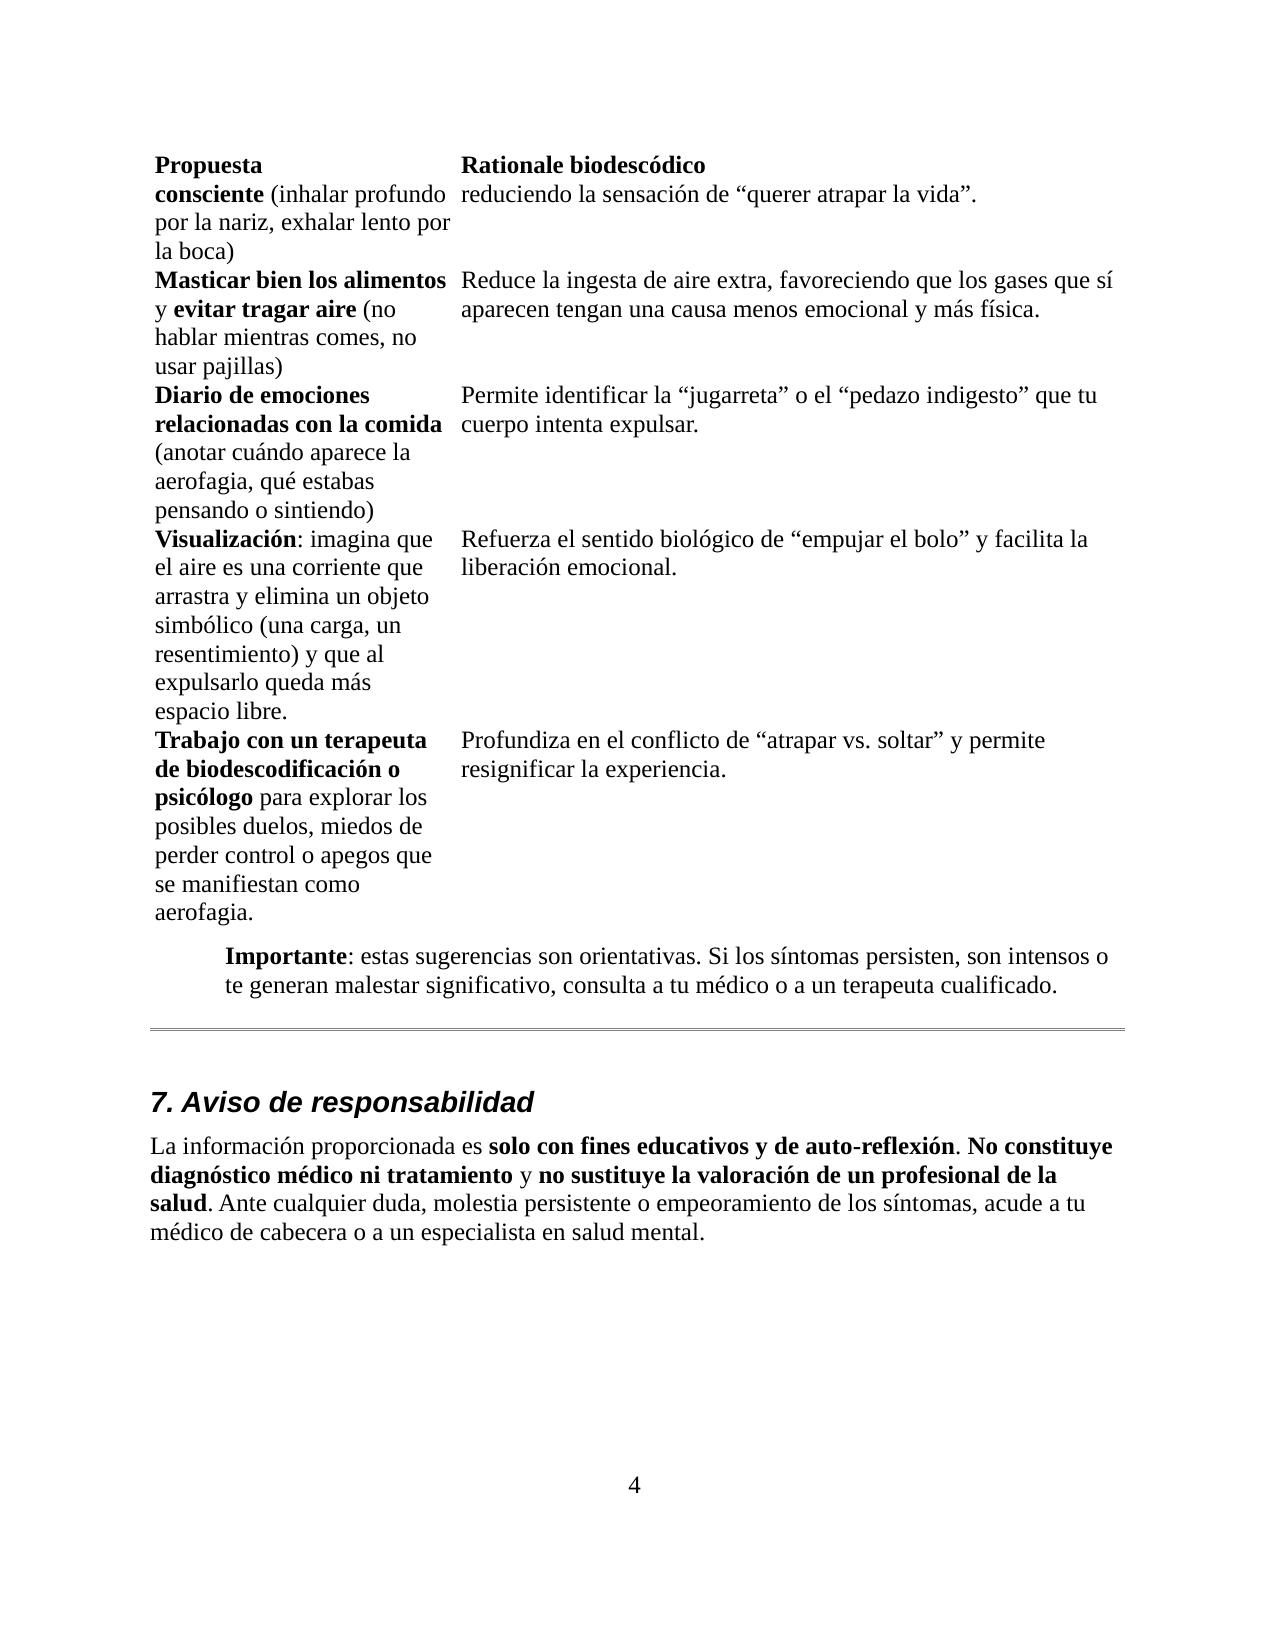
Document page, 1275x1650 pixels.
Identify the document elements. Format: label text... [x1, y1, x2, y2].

table_header Rationale biodescódico [456, 150, 1125, 179]
text Importante: estas sugerencias son orientativas. Si los síntomas persisten, son intensos o te generan malestar significativo, consulta a tu médico o a un terapeuta cualificado. [225, 941, 1125, 999]
table_cell consciente (inhalar profundo por la nariz, exhalar lento por la boca) [150, 179, 456, 265]
table_cell Permite identificar la “jugarreta” o el “pedazo indigesto” que tu cuerpo intenta expulsar. [456, 380, 1125, 524]
table_cell Profundiza en el conflicto de “atrapar vs. soltar” y permite resignificar la experiencia. [456, 725, 1125, 926]
table_cell Trabajo con un terapeuta de biodescodificación o psicólogo para explorar los posibles duelos, miedos de perder control o apegos que se manifiestan como aerofagia. [150, 725, 456, 926]
table_cell Diario de emociones relacionadas con la comida (anotar cuándo aparece la aerofagia, qué estabas pensando o sintiendo) [150, 380, 456, 524]
table_cell Masticar bien los alimentos y evitar tragar aire (no hablar mientras comes, no usar pajillas) [150, 265, 456, 380]
table_cell reduciendo la sensación de “querer atrapar la vida”. [456, 179, 1125, 265]
table_cell Reduce la ingesta de aire extra, favoreciendo que los gases que sí aparecen tengan una causa menos emocional y más física. [456, 265, 1125, 380]
subtitle 7. Aviso de responsabilidad [150, 1085, 1125, 1118]
text La información proporcionada es solo con fines educativos y de auto‑reflexión. No constituye diagnóstico médico ni tratamiento y no sustituye la valoración de un profesional de la salud. Ante cualquier duda, molestia persistente o empeoramiento de los síntomas, acude a tu médico de cabecera o a un especialista en salud mental. [150, 1131, 1125, 1246]
table_cell Refuerza el sentido biológico de “empujar el bolo” y facilita la liberación emocional. [456, 524, 1125, 725]
table_header Propuesta [150, 150, 456, 179]
table_cell Visualización: imagina que el aire es una corriente que arrastra y elimina un objeto simbólico (una carga, un resentimiento) y que al expulsarlo queda más espacio libre. [150, 524, 456, 725]
